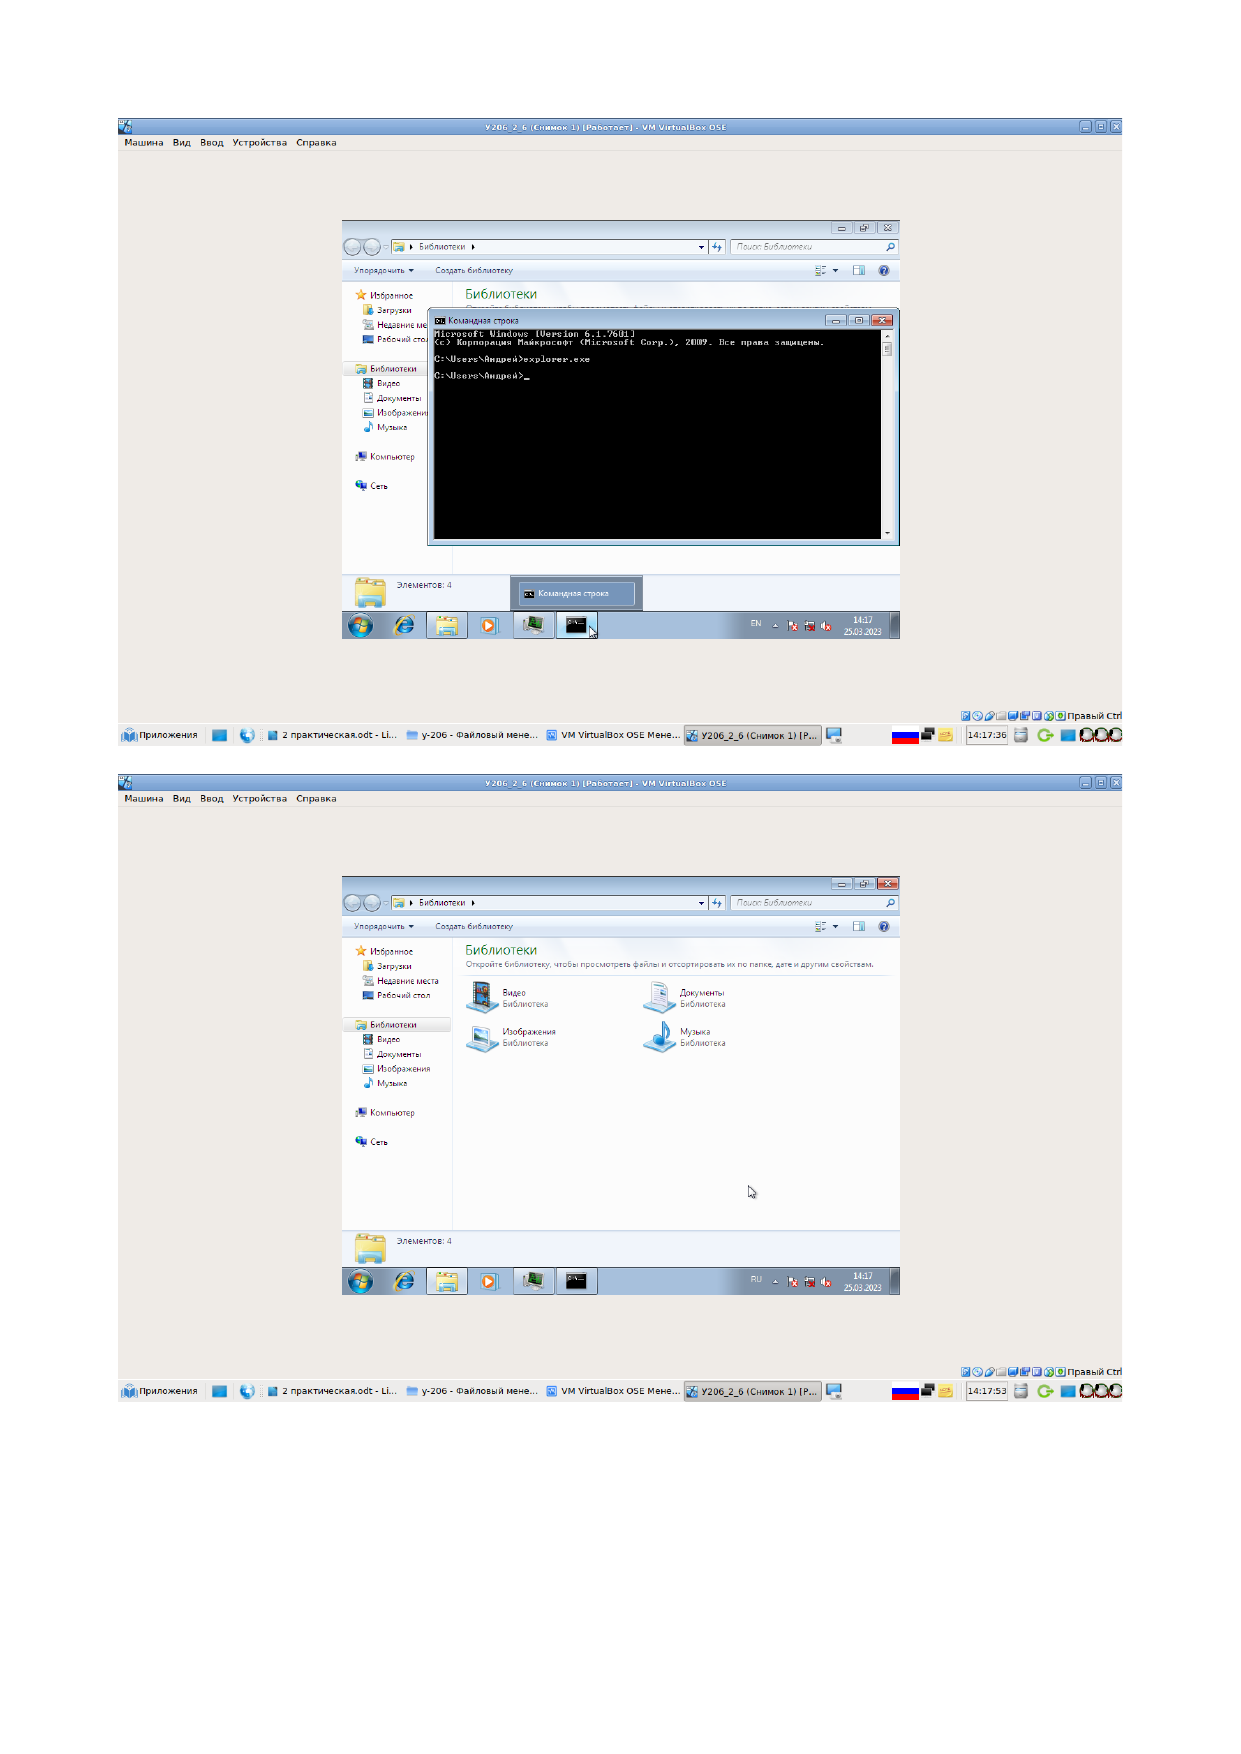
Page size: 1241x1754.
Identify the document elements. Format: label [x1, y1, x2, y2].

picture [118, 118, 1123, 746]
picture [118, 774, 1123, 1402]
